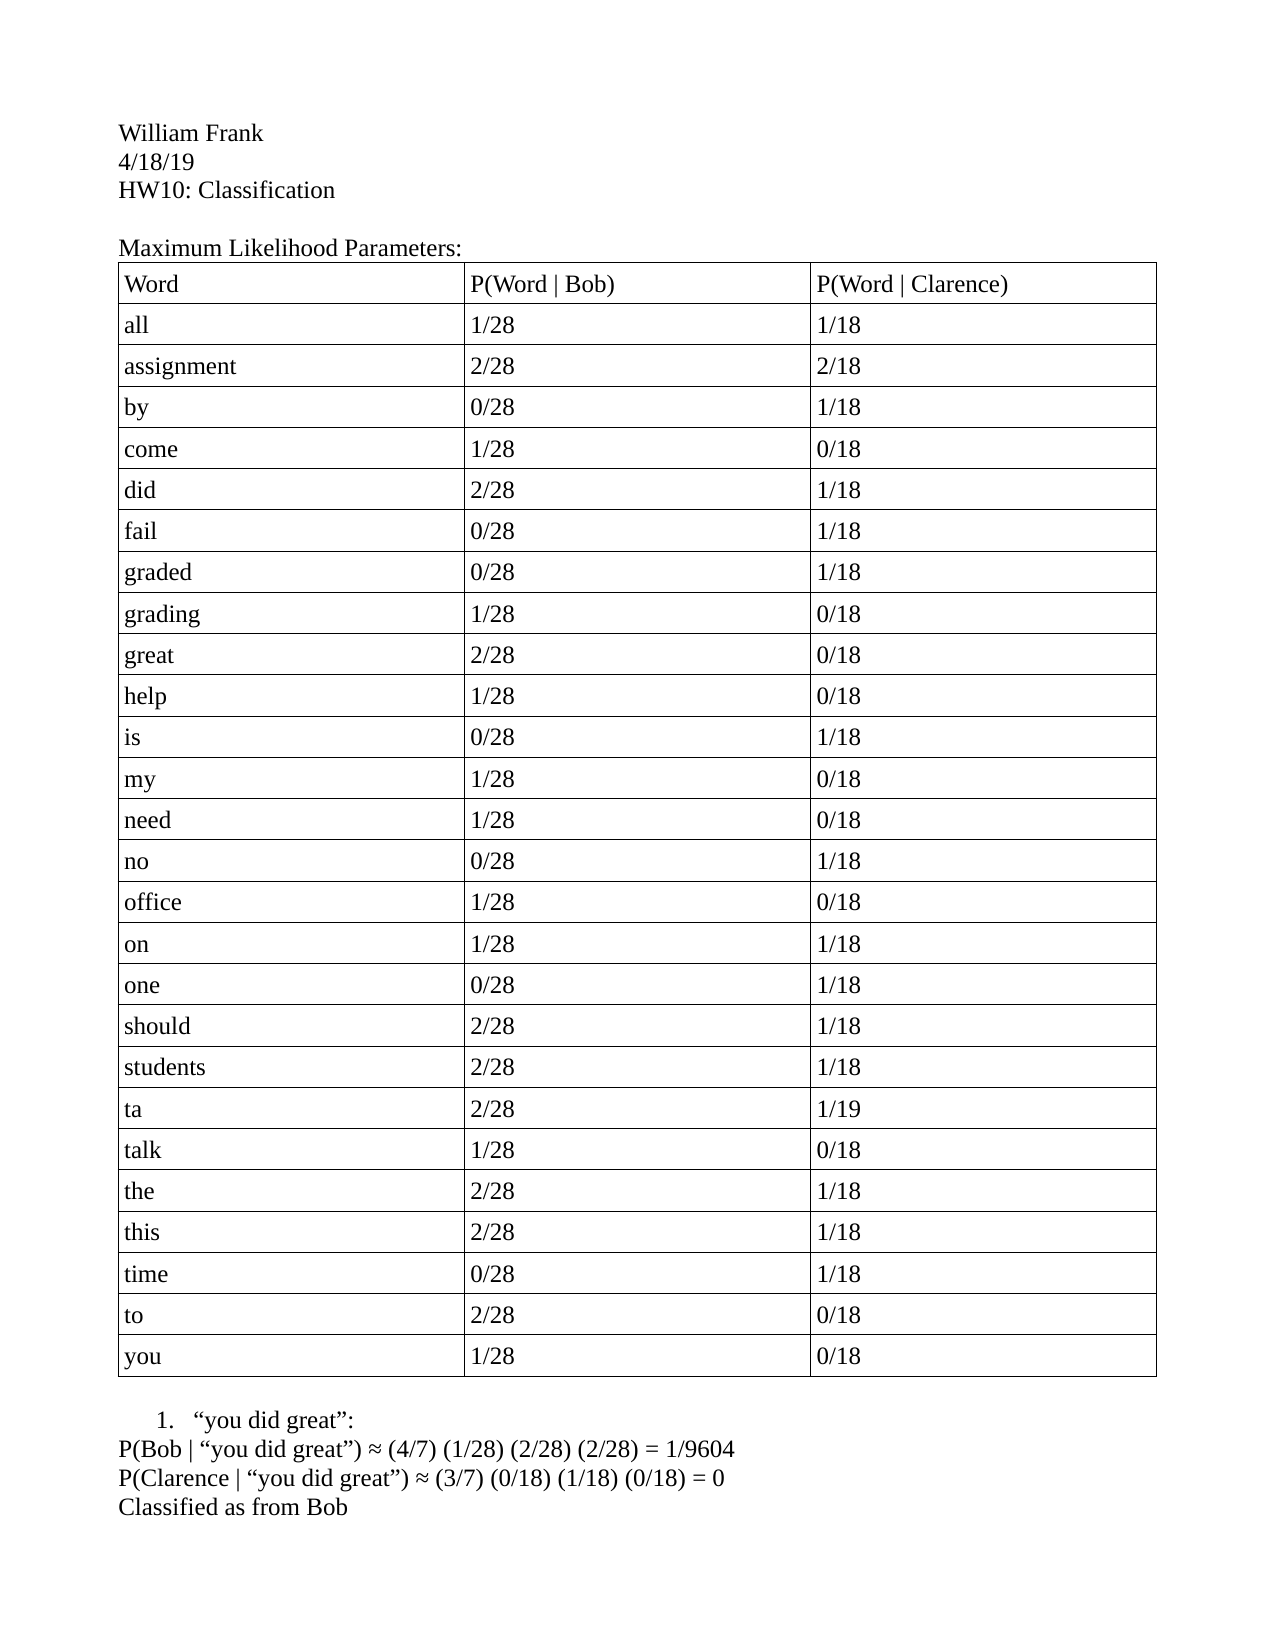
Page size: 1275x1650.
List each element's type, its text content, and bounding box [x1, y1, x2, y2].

table_cell on [119, 923, 464, 963]
table_cell great [119, 634, 464, 674]
table_cell 1/28 [465, 758, 810, 798]
table_cell 2/28 [465, 1294, 810, 1334]
table_cell help [119, 675, 464, 716]
table_cell 1/18 [811, 840, 1156, 881]
table_cell students [119, 1047, 464, 1087]
table_cell 1/18 [811, 1212, 1156, 1252]
table_cell 1/28 [465, 675, 810, 716]
table_cell 2/28 [465, 1088, 810, 1128]
table_cell 2/28 [465, 1170, 810, 1211]
table_cell time [119, 1253, 464, 1293]
table_header P(Word | Bob) [465, 263, 810, 303]
table_cell 2/28 [465, 1212, 810, 1252]
table_cell 0/18 [811, 1129, 1156, 1169]
table_cell one [119, 964, 464, 1004]
table_header Word [119, 263, 464, 303]
table_cell is [119, 717, 464, 757]
table_cell 1/28 [465, 799, 810, 839]
table_cell 0/28 [465, 1253, 810, 1293]
table_cell 0/18 [811, 1335, 1156, 1376]
table_cell all [119, 304, 464, 344]
table_cell 1/18 [811, 552, 1156, 592]
table_cell graded [119, 552, 464, 592]
table_cell 1/28 [465, 1335, 810, 1376]
table_cell 0/18 [811, 593, 1156, 633]
table_cell 1/28 [465, 593, 810, 633]
list “you did great”: [156, 1405, 1157, 1434]
text P(Clarence | “you did great”) ≈ (3/7) (0/18) (1/18) (0/18) = 0 [118, 1463, 1157, 1492]
table_cell 0/28 [465, 717, 810, 757]
table_cell fail [119, 510, 464, 551]
table_cell 1/18 [811, 510, 1156, 551]
table_cell 1/28 [465, 304, 810, 344]
table_cell 1/18 [811, 964, 1156, 1004]
table_cell 2/28 [465, 1005, 810, 1046]
table_cell 2/28 [465, 469, 810, 509]
table_cell the [119, 1170, 464, 1211]
table_cell come [119, 428, 464, 468]
table_cell office [119, 882, 464, 922]
table_cell ta [119, 1088, 464, 1128]
text Classified as from Bob [118, 1492, 1157, 1520]
text William Frank [118, 118, 1157, 147]
table_cell 2/18 [811, 345, 1156, 386]
table_cell 1/18 [811, 469, 1156, 509]
table_cell 1/18 [811, 923, 1156, 963]
table_cell no [119, 840, 464, 881]
table_cell 0/18 [811, 1294, 1156, 1334]
text P(Bob | “you did great”) ≈ (4/7) (1/28) (2/28) (2/28) = 1/9604 [118, 1434, 1157, 1463]
table_cell grading [119, 593, 464, 633]
table_cell 1/18 [811, 1047, 1156, 1087]
table_cell 1/18 [811, 717, 1156, 757]
table_cell 1/18 [811, 1253, 1156, 1293]
table_cell 0/18 [811, 675, 1156, 716]
table_cell 1/28 [465, 882, 810, 922]
table_cell did [119, 469, 464, 509]
table_cell assignment [119, 345, 464, 386]
table_cell 0/28 [465, 387, 810, 427]
table_cell this [119, 1212, 464, 1252]
text HW10: Classification [118, 176, 1157, 204]
table_cell 0/18 [811, 882, 1156, 922]
table_cell 0/28 [465, 964, 810, 1004]
table_cell 1/28 [465, 1129, 810, 1169]
table_header P(Word | Clarence) [811, 263, 1156, 303]
table_cell need [119, 799, 464, 839]
table_cell 0/28 [465, 840, 810, 881]
table_cell should [119, 1005, 464, 1046]
table_cell 0/28 [465, 552, 810, 592]
table_cell 1/18 [811, 1170, 1156, 1211]
table_cell my [119, 758, 464, 798]
table_cell 1/18 [811, 304, 1156, 344]
table_cell 2/28 [465, 634, 810, 674]
table_cell 2/28 [465, 345, 810, 386]
table_cell 0/28 [465, 510, 810, 551]
text 4/18/19 [118, 147, 1157, 176]
table_cell 0/18 [811, 758, 1156, 798]
table_cell by [119, 387, 464, 427]
table_cell 1/19 [811, 1088, 1156, 1128]
table_cell to [119, 1294, 464, 1334]
table_cell 2/28 [465, 1047, 810, 1087]
text Maximum Likelihood Parameters: [118, 233, 1157, 262]
table_cell 1/28 [465, 923, 810, 963]
table_cell 1/28 [465, 428, 810, 468]
table_cell 0/18 [811, 428, 1156, 468]
table_cell talk [119, 1129, 464, 1169]
table_cell 1/18 [811, 1005, 1156, 1046]
table_cell 1/18 [811, 387, 1156, 427]
table_cell 0/18 [811, 634, 1156, 674]
table_cell 0/18 [811, 799, 1156, 839]
table_cell you [119, 1335, 464, 1376]
